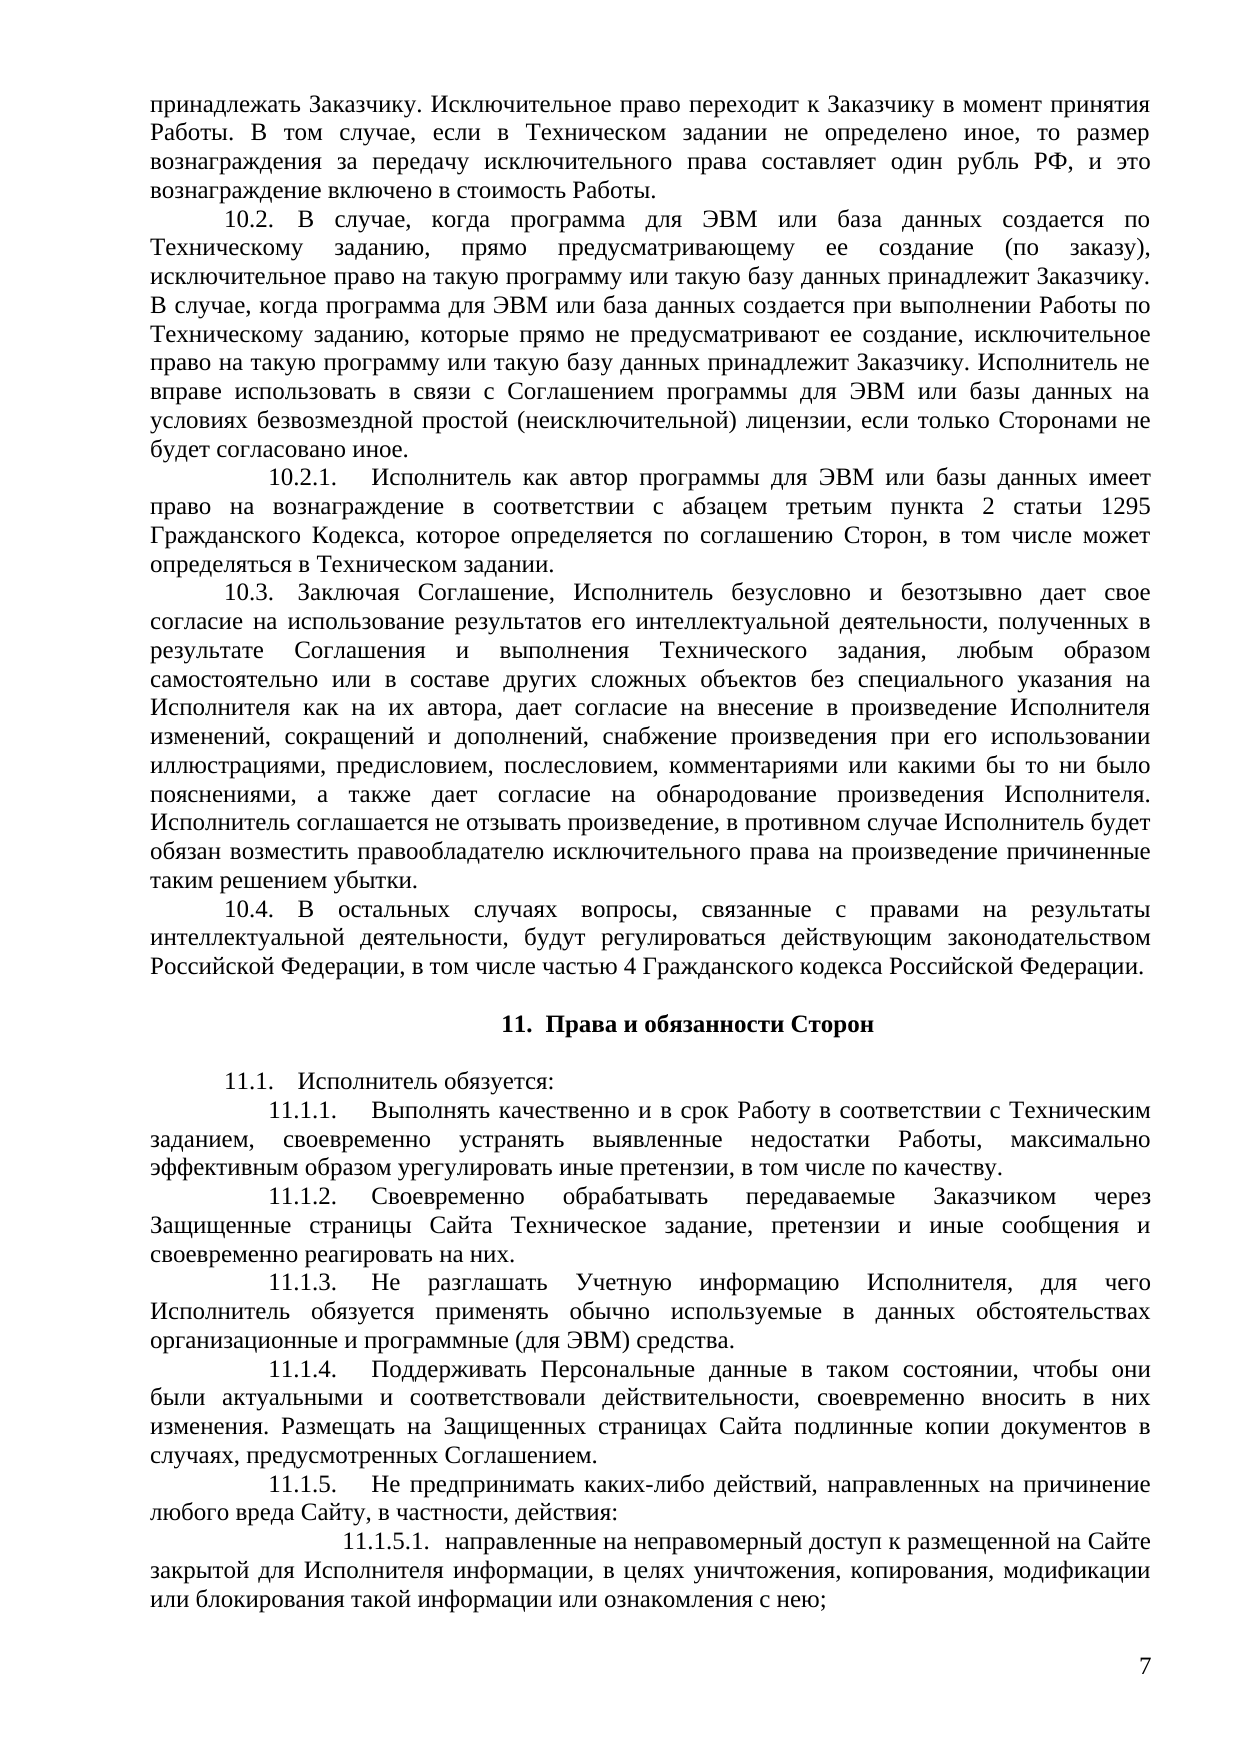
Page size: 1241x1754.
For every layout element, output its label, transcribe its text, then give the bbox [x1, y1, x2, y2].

list Заключая Соглашение, Исполнитель безусловно и безотзывно дает свое согласие на использование результатов его интеллектуальной деятельности, полученных в результате Соглашения и выполнения Технического задания, любым образом самостоятельно или в составе других сложных объектов без специального указания на Исполнителя как на их автора, дает согласие на внесение в произведение Исполнителя изменений, сокращений и дополнений, снабжение произведения при его использовании иллюстрациями, предисловием, послесловием, комментариями или какими бы то ни было пояснениями, а также дает согласие на обнародование произведения Исполнителя. Исполнитель соглашается не отзывать произведение, в противном случае Исполнитель будет обязан возместить правообладателю исключительного права на произведение причиненные таким решением убытки. [150, 577, 1152, 894]
list Выполнять качественно и в срок Работу в соответствии с Техническим заданием, своевременно устранять выявленные недостатки Работы, максимально эффективным образом урегулировать иные претензии, в том числе по качеству. [150, 1095, 1152, 1181]
list Права и обязанности Сторон [150, 1009, 1152, 1037]
list Своевременно обрабатывать передаваемые Заказчиком через Защищенные страницы Сайта Техническое задание, претензии и иные сообщения и своевременно реагировать на них. [150, 1181, 1152, 1267]
list В случае, когда программа для ЭВМ или база данных создается по Техническому заданию, прямо предусматривающему ее создание (по заказу), исключительное право на такую программу или такую базу данных принадлежит Заказчику. В случае, когда программа для ЭВМ или база данных создается при выполнении Работы по Техническому заданию, которые прямо не предусматривают ее создание, исключительное право на такую программу или такую базу данных принадлежит Заказчику. Исполнитель не вправе использовать в связи с Соглашением программы для ЭВМ или базы данных на условиях безвозмездной простой (неисключительной) лицензии, если только Сторонами не будет согласовано иное. [150, 204, 1152, 462]
list Исполнитель как автор программы для ЭВМ или базы данных имеет право на вознаграждение в соответствии с абзацем третьим пункта 2 статьи 1295 Гражданского Кодекса, которое определяется по соглашению Сторон, в том числе может определяться в Техническом задании. [150, 462, 1152, 577]
list В остальных случаях вопросы, связанные с правами на результаты интеллектуальной деятельности, будут регулироваться действующим законодательством Российской Федерации, в том числе частью 4 Гражданского кодекса Российской Федерации. [150, 894, 1152, 980]
list направленные на неправомерный доступ к размещенной на Сайте закрытой для Исполнителя информации, в целях уничтожения, копирования, модификации или блокирования такой информации или ознакомления с нею; [150, 1526, 1152, 1612]
list Не предпринимать каких-либо действий, направленных на причинение любого вреда Сайту, в частности, действия: [150, 1469, 1152, 1526]
list Не разглашать Учетную информацию Исполнителя, для чего Исполнитель обязуется применять обычно используемые в данных обстоятельствах организационные и программные (для ЭВМ) средства. [150, 1267, 1152, 1354]
list Поддерживать Персональные данные в таком состоянии, чтобы они были актуальными и соответствовали действительности, своевременно вносить в них изменения. Размещать на Защищенных страницах Сайта подлинные копии документов в случаях, предусмотренных Соглашением. [150, 1354, 1152, 1469]
text принадлежать Заказчику. Исключительное право переходит к Заказчику в момент принятия Работы. В том случае, если в Техническом задании не определено иное, то размер вознаграждения за передачу исключительного права составляет один рубль РФ, и это вознаграждение включено в стоимость Работы. [150, 89, 1152, 204]
list Исполнитель обязуется: [150, 1066, 1152, 1095]
